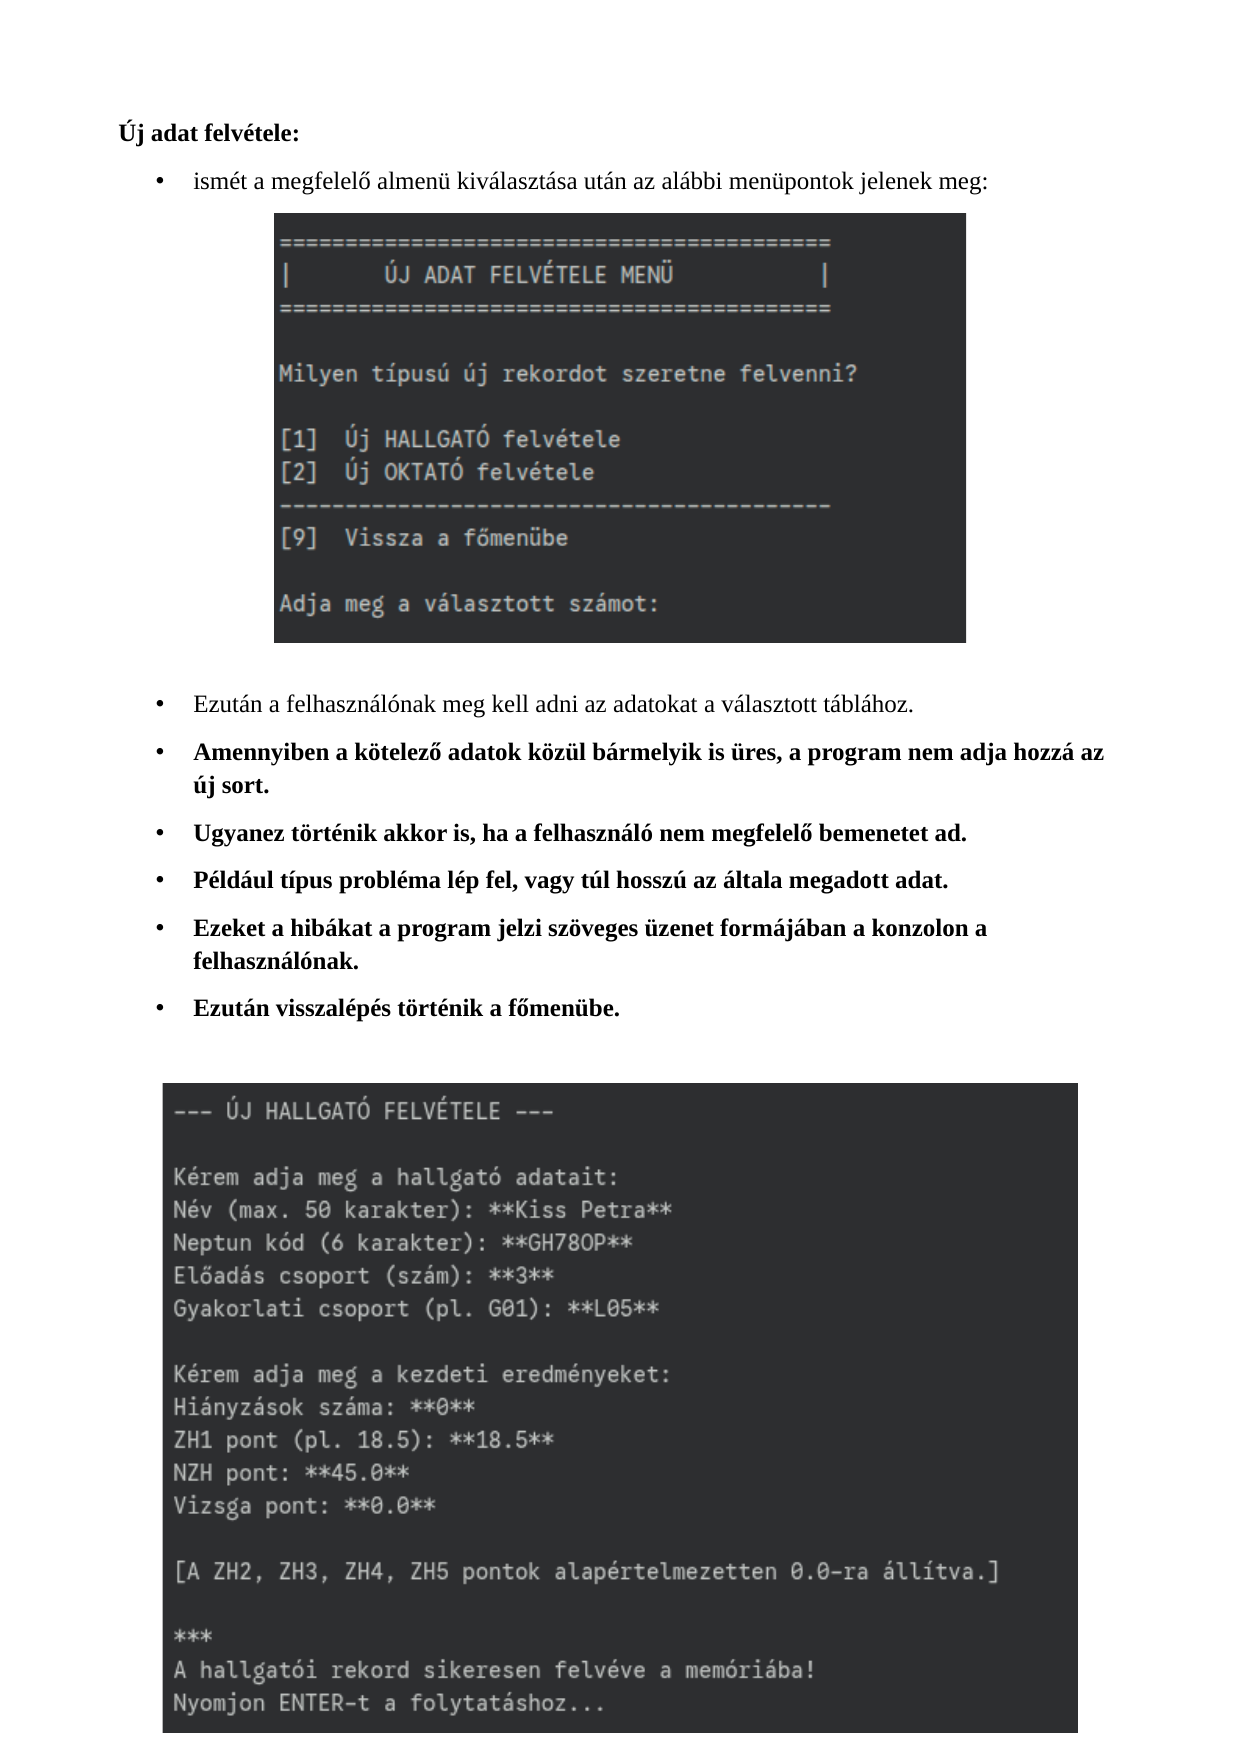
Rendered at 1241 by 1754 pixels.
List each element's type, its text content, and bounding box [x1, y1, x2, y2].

list Ezután visszalépés történik a főmenübe. [156, 993, 1122, 1022]
list Ezután a felhasználónak meg kell adni az adatokat a választott táblához. [156, 689, 1122, 718]
picture [274, 213, 967, 643]
list Például típus probléma lép fel, vagy túl hosszú az általa megadott adat. [156, 865, 1122, 894]
list Ezeket a hibákat a program jelzi szöveges üzenet formájában a konzolon a felhasználónak. [156, 913, 1122, 974]
picture [162, 1083, 1078, 1733]
list Amennyiben a kötelező adatok közül bármelyik is üres, a program nem adja hozzá az új sort. [156, 737, 1122, 799]
list ismét a megfelelő almenü kiválasztása után az alábbi menüpontok jelenek meg: [156, 166, 1122, 194]
text Új adat felvétele: [118, 118, 1122, 147]
list Ugyanez történik akkor is, ha a felhasználó nem megfelelő bemenetet ad. [156, 818, 1122, 846]
